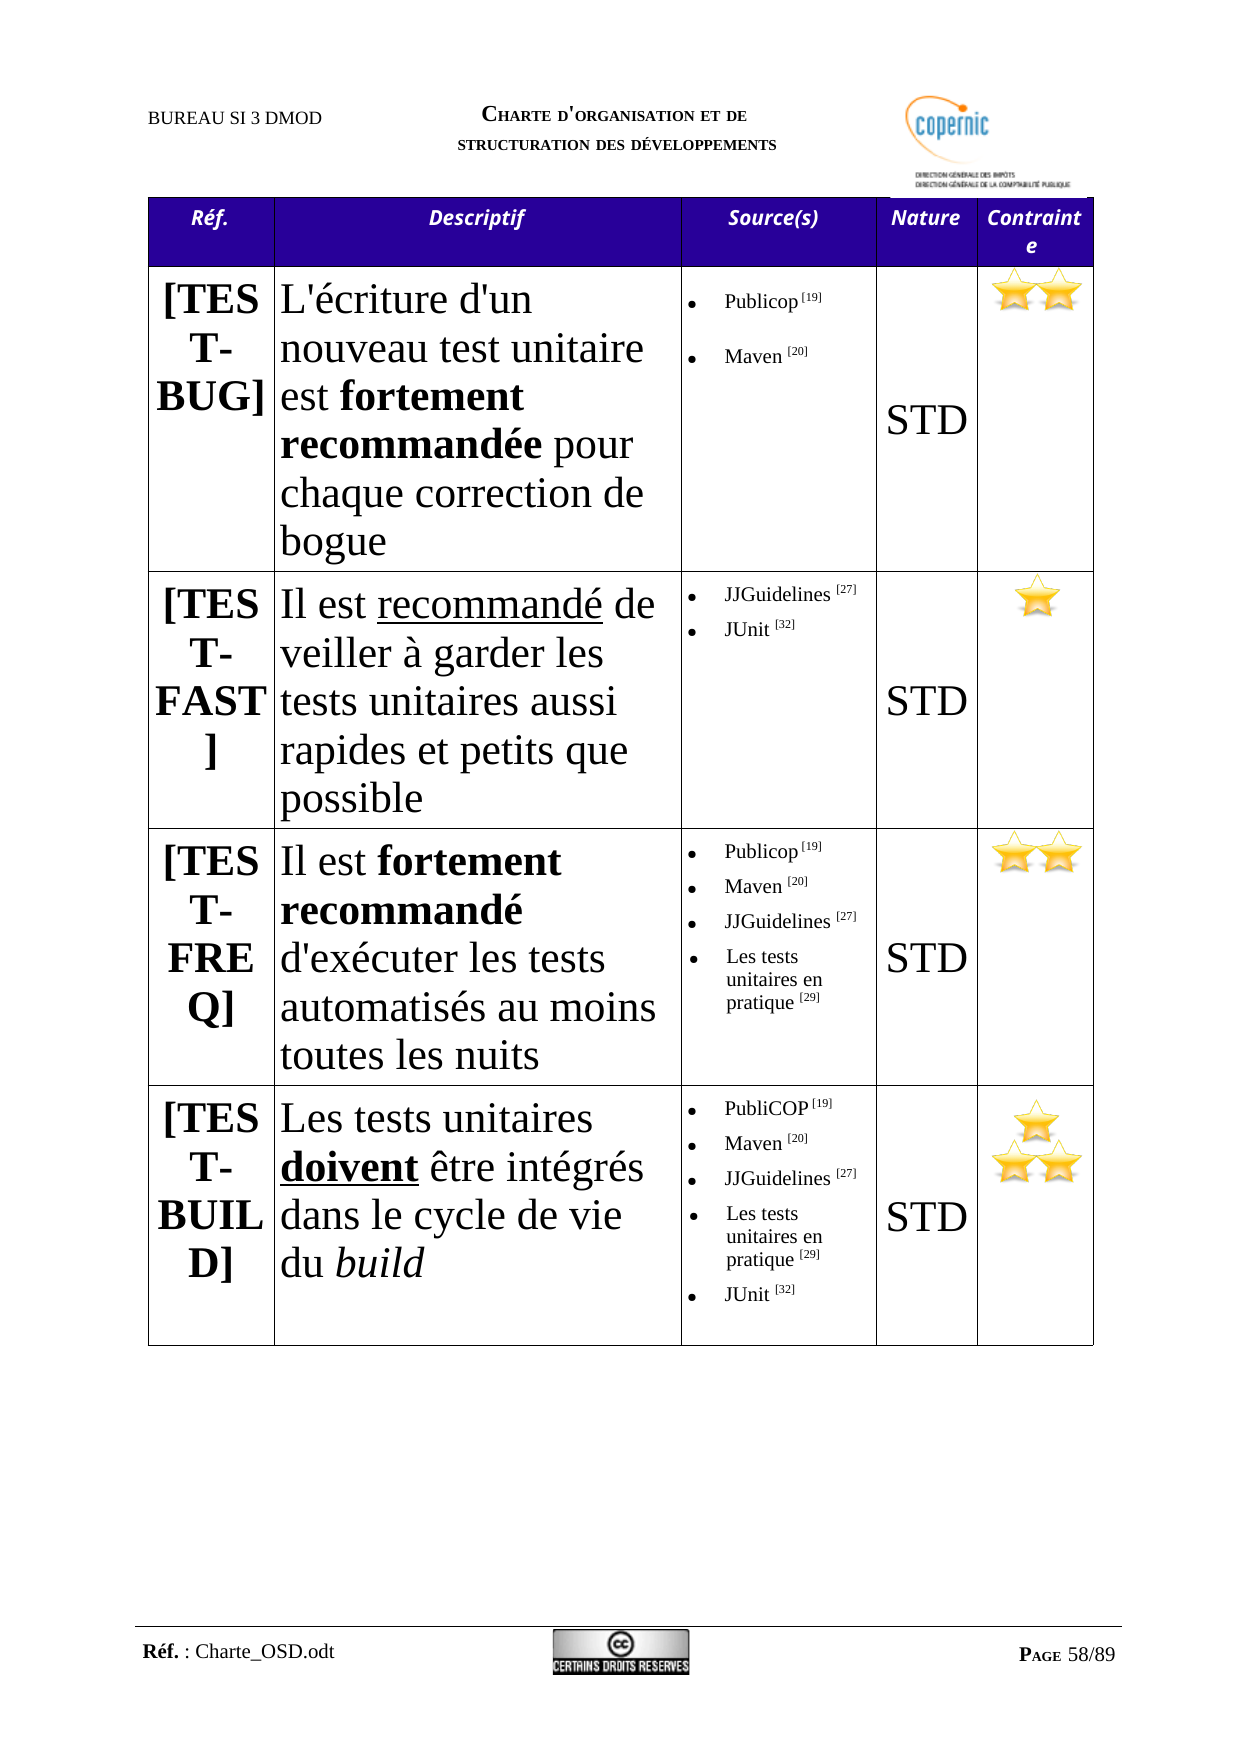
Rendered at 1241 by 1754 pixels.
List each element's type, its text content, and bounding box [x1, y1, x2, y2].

table_cell PubliCOP [19] Maven [20] JJGuidelines [27] Les tests unitaires en pratique [29] JUnit [32] [682, 1086, 876, 1345]
picture [890, 84, 1087, 198]
picture [989, 264, 1085, 315]
picture [989, 1096, 1085, 1187]
table_cell Il est recommandé de veiller à garder les tests unitaires aussi rapides et petits que possible [275, 572, 681, 828]
table_header Source(s) [682, 198, 876, 266]
table_cell Les tests unitaires doivent être intégrés dans le cycle de vie du build [275, 1086, 681, 1345]
table_cell JJGuidelines [27] JUnit [32] [682, 572, 876, 828]
table_header Contrainte [978, 198, 1093, 266]
table_cell [978, 1086, 1093, 1345]
table_cell STD [877, 829, 977, 1085]
table_cell [TEST-BUILD] [149, 1086, 274, 1345]
picture [1012, 570, 1063, 621]
table_cell STD [877, 267, 977, 571]
table_cell Publicop [19] Maven [20] [682, 267, 876, 571]
table_cell Il est fortement recommandé d'exécuter les tests automatisés au moins toutes les nuits [275, 829, 681, 1085]
table_cell STD [877, 1086, 977, 1345]
table_cell [TEST-BUG] [149, 267, 274, 571]
picture [989, 827, 1085, 877]
table_cell [TEST-FREQ] [149, 829, 274, 1085]
table_cell [978, 267, 1093, 571]
table_header Nature [877, 198, 977, 266]
table_cell L'écriture d'un nouveau test unitaire est fortement recommandée pour chaque correction de bogue [275, 267, 681, 571]
table_header Réf. [149, 198, 274, 266]
table_cell [978, 829, 1093, 1085]
table_cell Publicop [19] Maven [20] JJGuidelines [27] Les tests unitaires en pratique [29] [682, 829, 876, 1085]
table_cell [TEST-FAST] [149, 572, 274, 828]
table_cell STD [877, 572, 977, 828]
picture [552, 1629, 690, 1675]
table_header Descriptif [275, 198, 681, 266]
table_cell [978, 572, 1093, 828]
